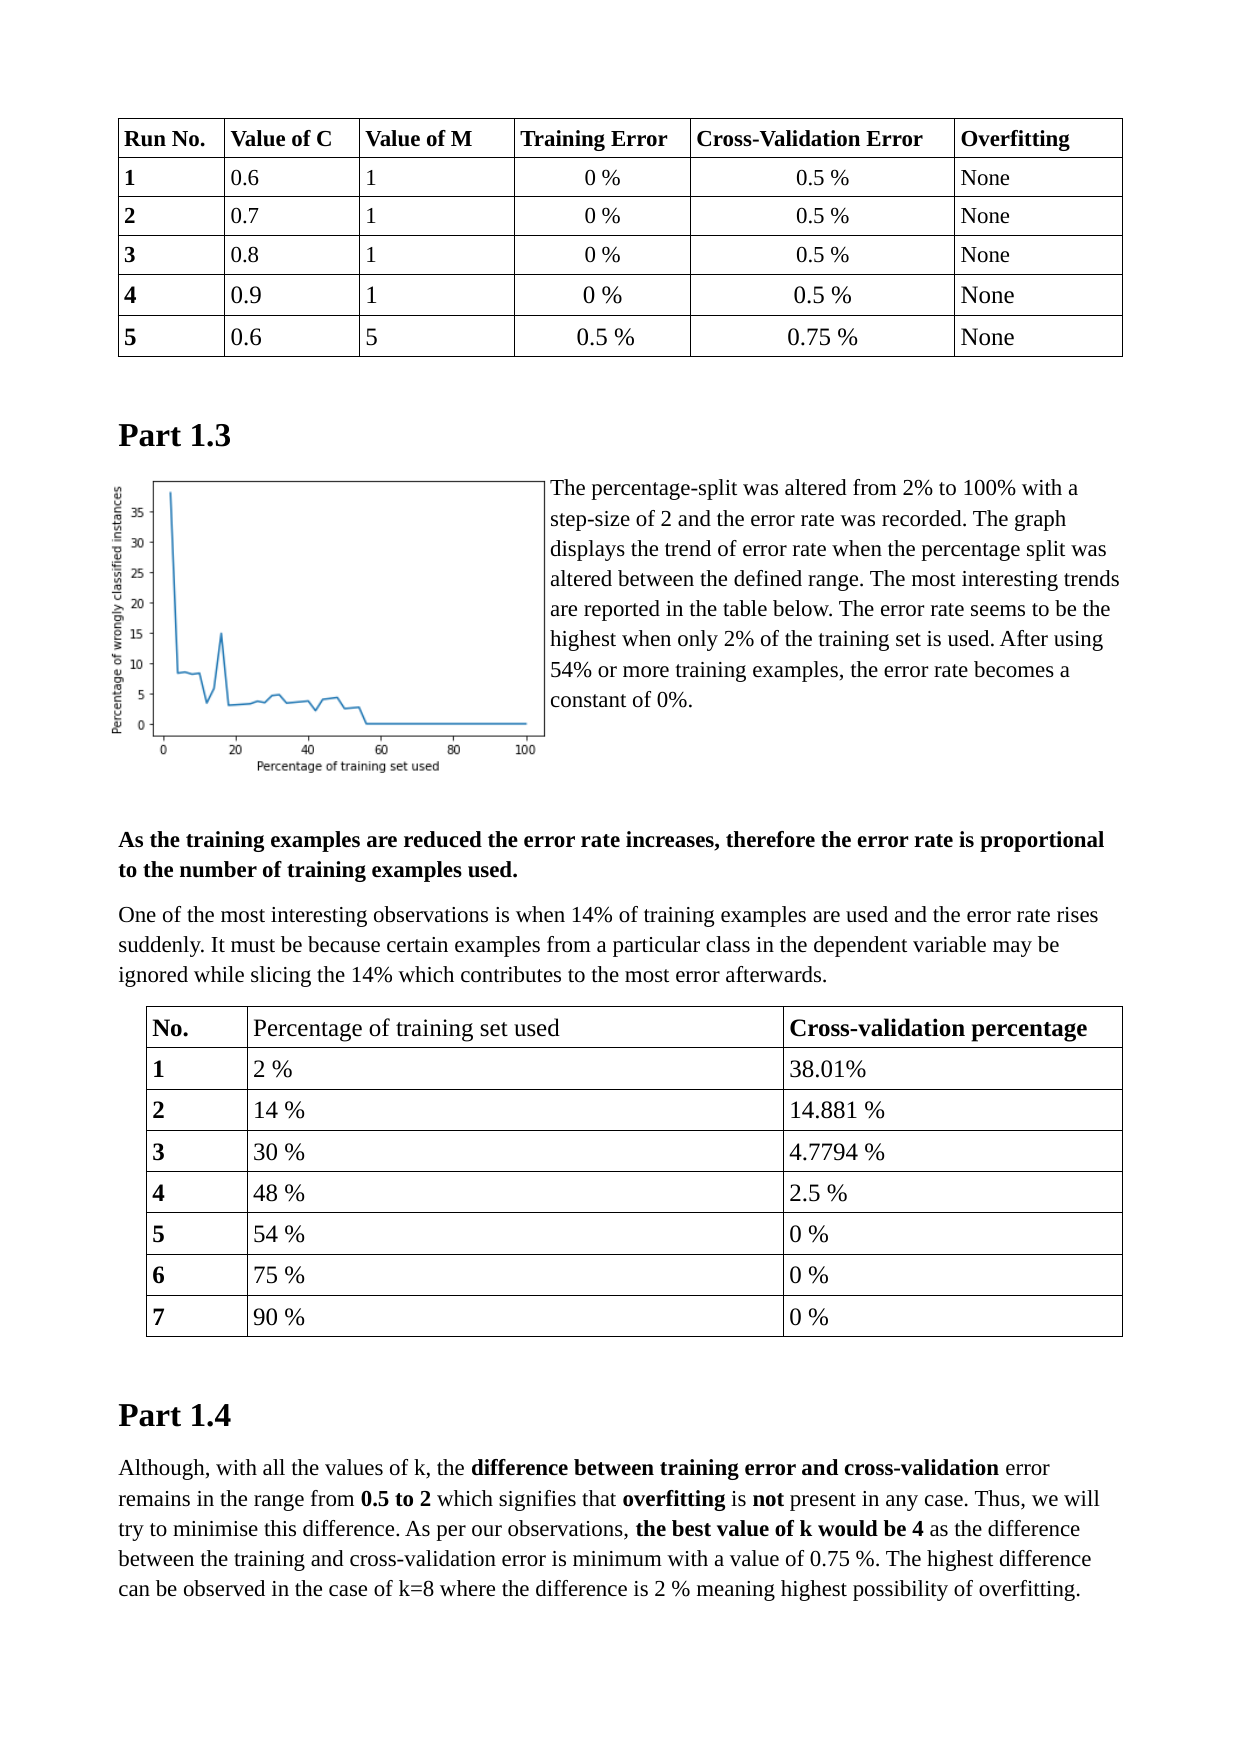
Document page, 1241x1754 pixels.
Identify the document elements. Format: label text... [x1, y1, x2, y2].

table_cell 0.9 [225, 275, 359, 315]
text Part 1.4 [118, 1396, 1122, 1434]
table_cell 4 [119, 275, 224, 315]
table_cell 0.5 % [691, 236, 954, 273]
table_cell 90 % [248, 1296, 783, 1336]
table_cell 0 % [784, 1255, 1122, 1295]
table_cell 14.881 % [784, 1090, 1122, 1130]
table_header Run No. [119, 119, 224, 157]
table_cell None [955, 275, 1122, 315]
table_cell 30 % [248, 1131, 783, 1171]
table_cell None [955, 236, 1122, 273]
table_cell 0.5 % [691, 197, 954, 235]
table_cell 1 [147, 1048, 247, 1088]
table_cell 3 [147, 1131, 247, 1171]
table_cell 54 % [248, 1213, 783, 1253]
text Part 1.3 [118, 416, 1122, 454]
table_cell 1 [360, 197, 514, 235]
table_cell 0.5 % [515, 316, 690, 356]
table_cell 0.6 [225, 158, 359, 196]
table_cell 0 % [784, 1296, 1122, 1336]
picture [105, 474, 550, 780]
table_cell 0 % [515, 158, 690, 196]
table_header Training Error [515, 119, 690, 157]
table_cell 0 % [515, 197, 690, 235]
table_header Percentage of training set used [248, 1007, 783, 1047]
table_cell 0 % [515, 275, 690, 315]
table_cell 0.8 [225, 236, 359, 273]
table_cell 4 [147, 1172, 247, 1212]
table_cell None [955, 316, 1122, 356]
table_cell 5 [119, 316, 224, 356]
table_cell 1 [360, 275, 514, 315]
text Although, with all the values of k, the difference between training error and cross-validation error remains in the range from 0.5 to 2 which signifies that overfitting is not present in any case. Thus, we will try to minimise this difference. As per our observations, the best value of k would be 4 as the difference between the training and cross-validation error is minimum with a value of 0.75 %. The highest difference can be observed in the case of k=8 where the difference is 2 % meaning highest possibility of overfitting. [118, 1454, 1122, 1602]
table_cell 0.6 [225, 316, 359, 356]
table_header Value of M [360, 119, 514, 157]
table_cell 1 [360, 158, 514, 196]
table_cell 0.5 % [691, 275, 954, 315]
table_header Overfitting [955, 119, 1122, 157]
table_cell 4.7794 % [784, 1131, 1122, 1171]
table_cell 75 % [248, 1255, 783, 1295]
text One of the most interesting observations is when 14% of training examples are used and the error rate rises suddenly. It must be because certain examples from a particular class in the dependent variable may be ignored while slicing the 14% which contributes to the most error afterwards. [118, 901, 1122, 988]
table_header No. [147, 1007, 247, 1047]
table_cell 0.5 % [691, 158, 954, 196]
table_cell 5 [360, 316, 514, 356]
table_cell 0.7 [225, 197, 359, 235]
table_header Value of C [225, 119, 359, 157]
table_cell 5 [147, 1213, 247, 1253]
table_cell 2 [119, 197, 224, 235]
table_cell 0.75 % [691, 316, 954, 356]
text As the training examples are reduced the error rate increases, therefore the error rate is proportional to the number of training examples used. [118, 826, 1122, 882]
table_cell 7 [147, 1296, 247, 1336]
table_cell 14 % [248, 1090, 783, 1130]
table_cell 38.01% [784, 1048, 1122, 1088]
text The percentage-split was altered from 2% to 100% with a step-size of 2 and the error rate was recorded. The graph displays the trend of error rate when the percentage split was altered between the defined range. The most interesting trends are reported in the table below. The error rate seems to be the highest when only 2% of the training set is used. After using 54% or more training examples, the error rate becomes a constant of 0%. [550, 474, 1122, 712]
table_cell 1 [119, 158, 224, 196]
table_cell 0 % [784, 1213, 1122, 1253]
table_cell 0 % [515, 236, 690, 273]
table_header Cross-validation percentage [784, 1007, 1122, 1047]
table_cell 2 [147, 1090, 247, 1130]
table_cell 1 [360, 236, 514, 273]
table_cell 6 [147, 1255, 247, 1295]
table_cell 3 [119, 236, 224, 273]
table_cell 48 % [248, 1172, 783, 1212]
table_cell None [955, 197, 1122, 235]
table_cell None [955, 158, 1122, 196]
table_cell 2 % [248, 1048, 783, 1088]
table_cell 2.5 % [784, 1172, 1122, 1212]
table_header Cross-Validation Error [691, 119, 954, 157]
